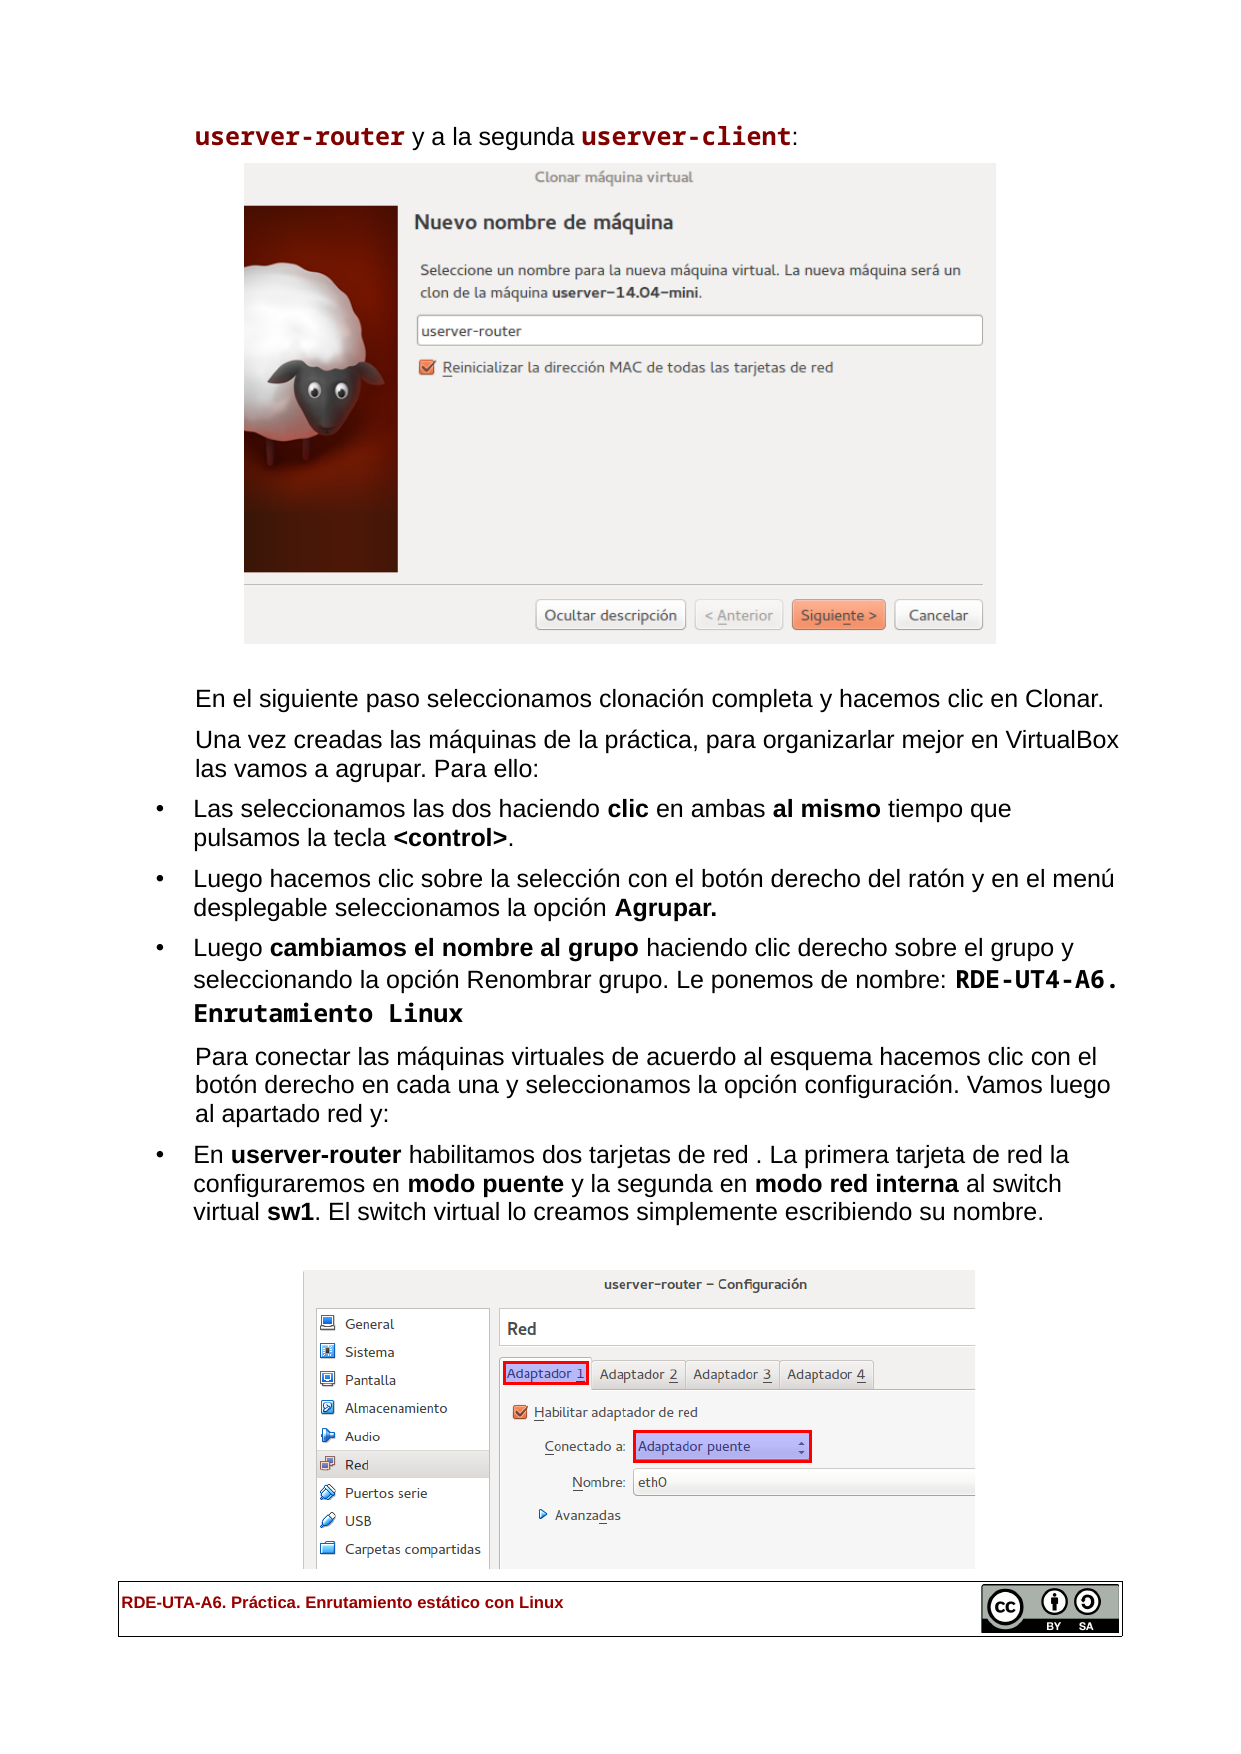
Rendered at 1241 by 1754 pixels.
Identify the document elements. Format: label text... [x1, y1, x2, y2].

text userver-router y a la segunda userver-client: [195, 118, 1122, 152]
list Luego hacemos clic sobre la selección con el botón derecho del ratón y en el menú desplegable seleccionamos la opción Agrupar. [156, 864, 1122, 921]
text Para conectar las máquinas virtuales de acuerdo al esquema hacemos clic con el botón derecho en cada una y seleccionamos la opción configuración. Vamos luego al apartado red y: [195, 1042, 1122, 1128]
list Las seleccionamos las dos haciendo clic en ambas al mismo tiempo que pulsamos la tecla <control>. [156, 794, 1122, 852]
list Luego cambiamos el nombre al grupo haciendo clic derecho sobre el grupo y seleccionando la opción Renombrar grupo. Le ponemos de nombre: RDE-UT4-A6. Enrutamiento Linux [156, 933, 1122, 1030]
picture [303, 1270, 976, 1569]
picture [244, 163, 997, 644]
text En el siguiente paso seleccionamos clonación completa y hacemos clic en Clonar. [195, 684, 1122, 713]
text Una vez creadas las máquinas de la práctica, para organizarlar mejor en VirtualBox las vamos a agrupar. Para ello: [195, 725, 1122, 782]
list En userver-router habilitamos dos tarjetas de red . La primera tarjeta de red la configuraremos en modo puente y la segunda en modo red interna al switch virtual sw1. El switch virtual lo creamos simplemente escribiendo su nombre. [156, 1140, 1122, 1226]
picture [981, 1584, 1119, 1633]
